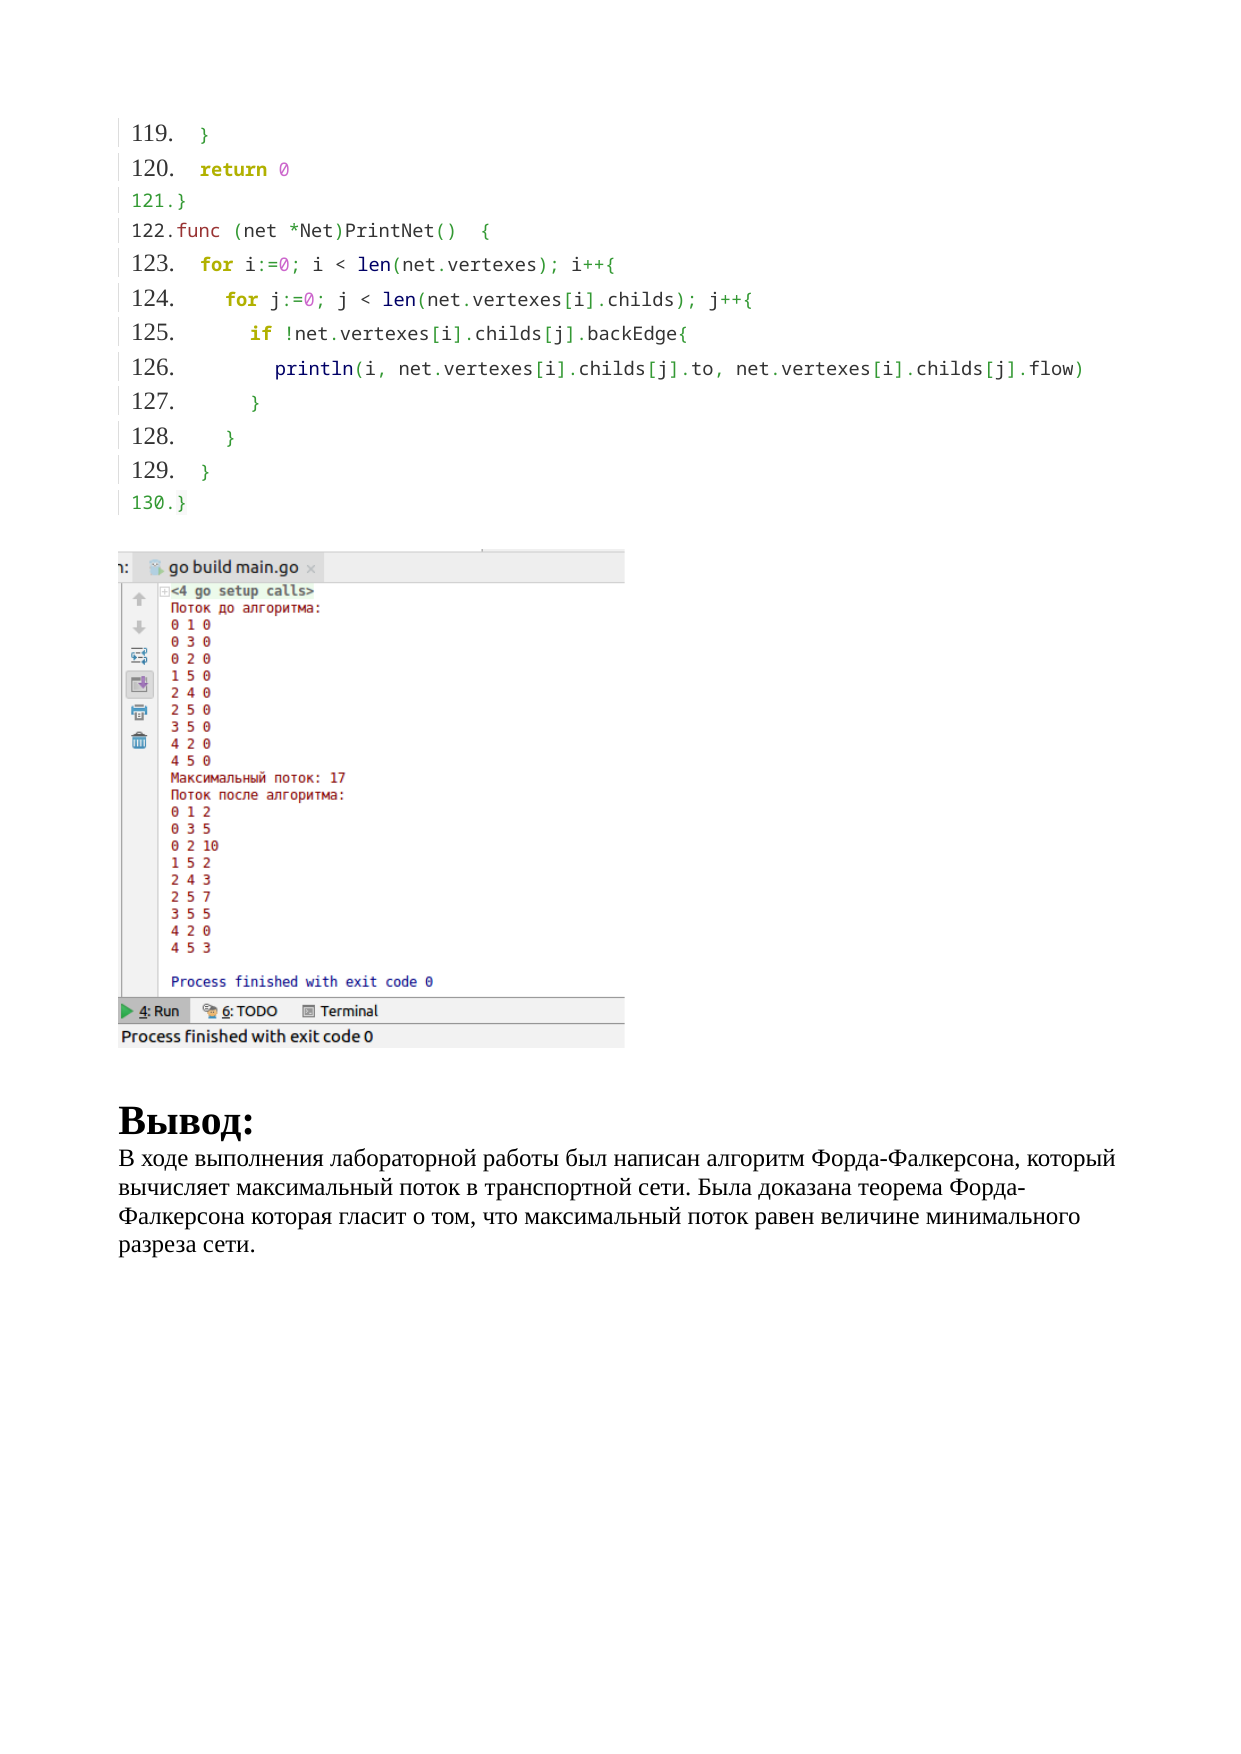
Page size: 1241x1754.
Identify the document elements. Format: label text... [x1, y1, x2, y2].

list for j:=0; j < len(net.vertexes[i].childs); j++{ [119, 283, 1122, 312]
list func (net *Net)PrintNet() { [119, 218, 1122, 243]
list } [119, 118, 1122, 147]
list } [119, 187, 1122, 213]
list for i:=0; i < len(net.vertexes); i++{ [119, 248, 1122, 277]
list } [119, 386, 1122, 415]
list } [119, 490, 1122, 515]
text Вывод: [118, 1095, 1122, 1143]
text В ходе выполнения лабораторной работы был написан алгоритм Форда-Фалкерсона, который вычисляет максимальный поток в транспортной сети. Была доказана теорема Форда-Фалкерсона которая гласит о том, что максимальный поток равен величине минимального разреза сети. [118, 1143, 1122, 1258]
list println(i, net.vertexes[i].childs[j].to, net.vertexes[i].childs[j].flow) [119, 352, 1122, 381]
list } [119, 455, 1122, 484]
list if !net.vertexes[i].childs[j].backEdge{ [119, 317, 1122, 346]
list } [119, 421, 1122, 449]
list return 0 [119, 153, 1122, 181]
